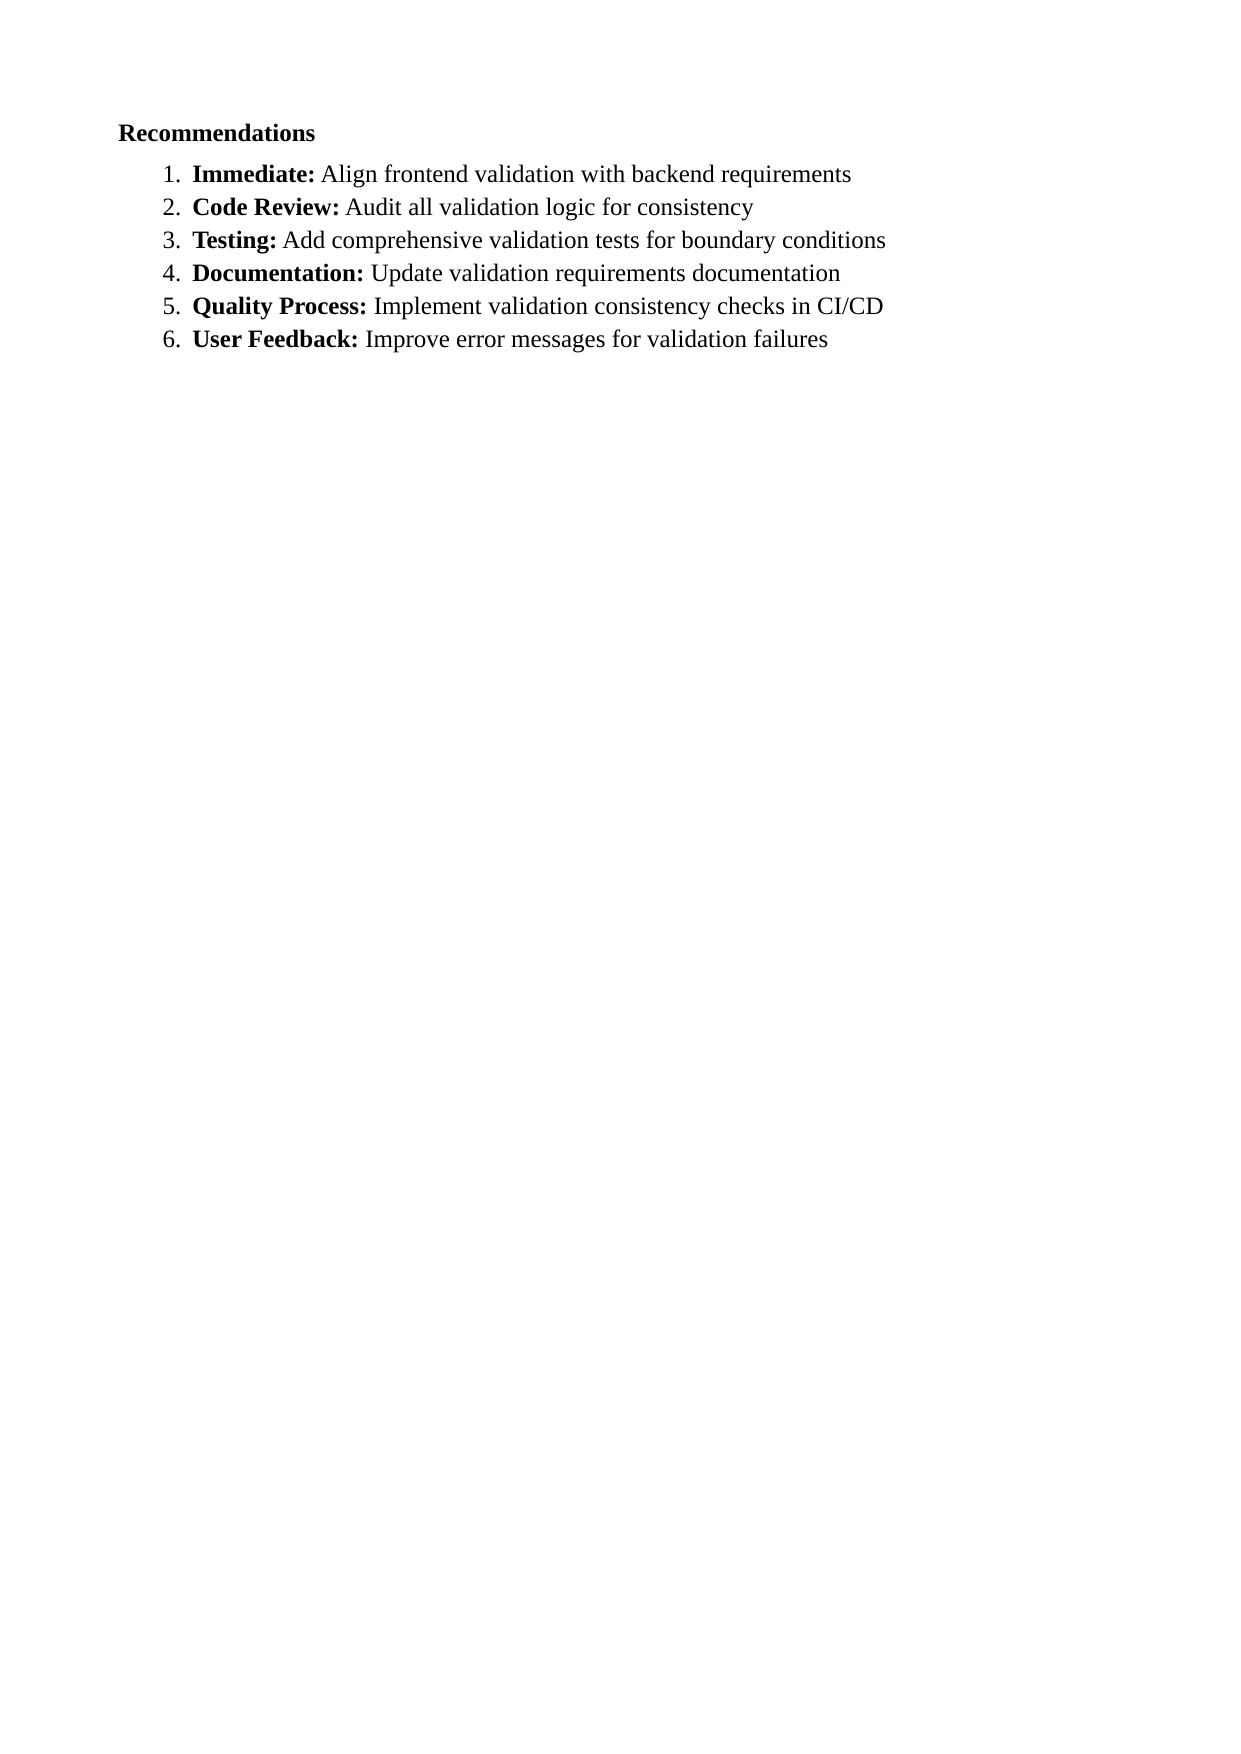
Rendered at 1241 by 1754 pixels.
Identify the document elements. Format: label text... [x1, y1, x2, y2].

list User Feedback: Improve error messages for validation failures [162, 324, 1122, 353]
list Quality Process: Implement validation consistency checks in CI/CD [162, 291, 1122, 320]
list Immediate: Align frontend validation with backend requirements [162, 159, 1122, 188]
list Documentation: Update validation requirements documentation [162, 258, 1122, 287]
list Code Review: Audit all validation logic for consistency [162, 192, 1122, 221]
subtitle Recommendations [118, 118, 1122, 147]
list Testing: Add comprehensive validation tests for boundary conditions [162, 225, 1122, 254]
